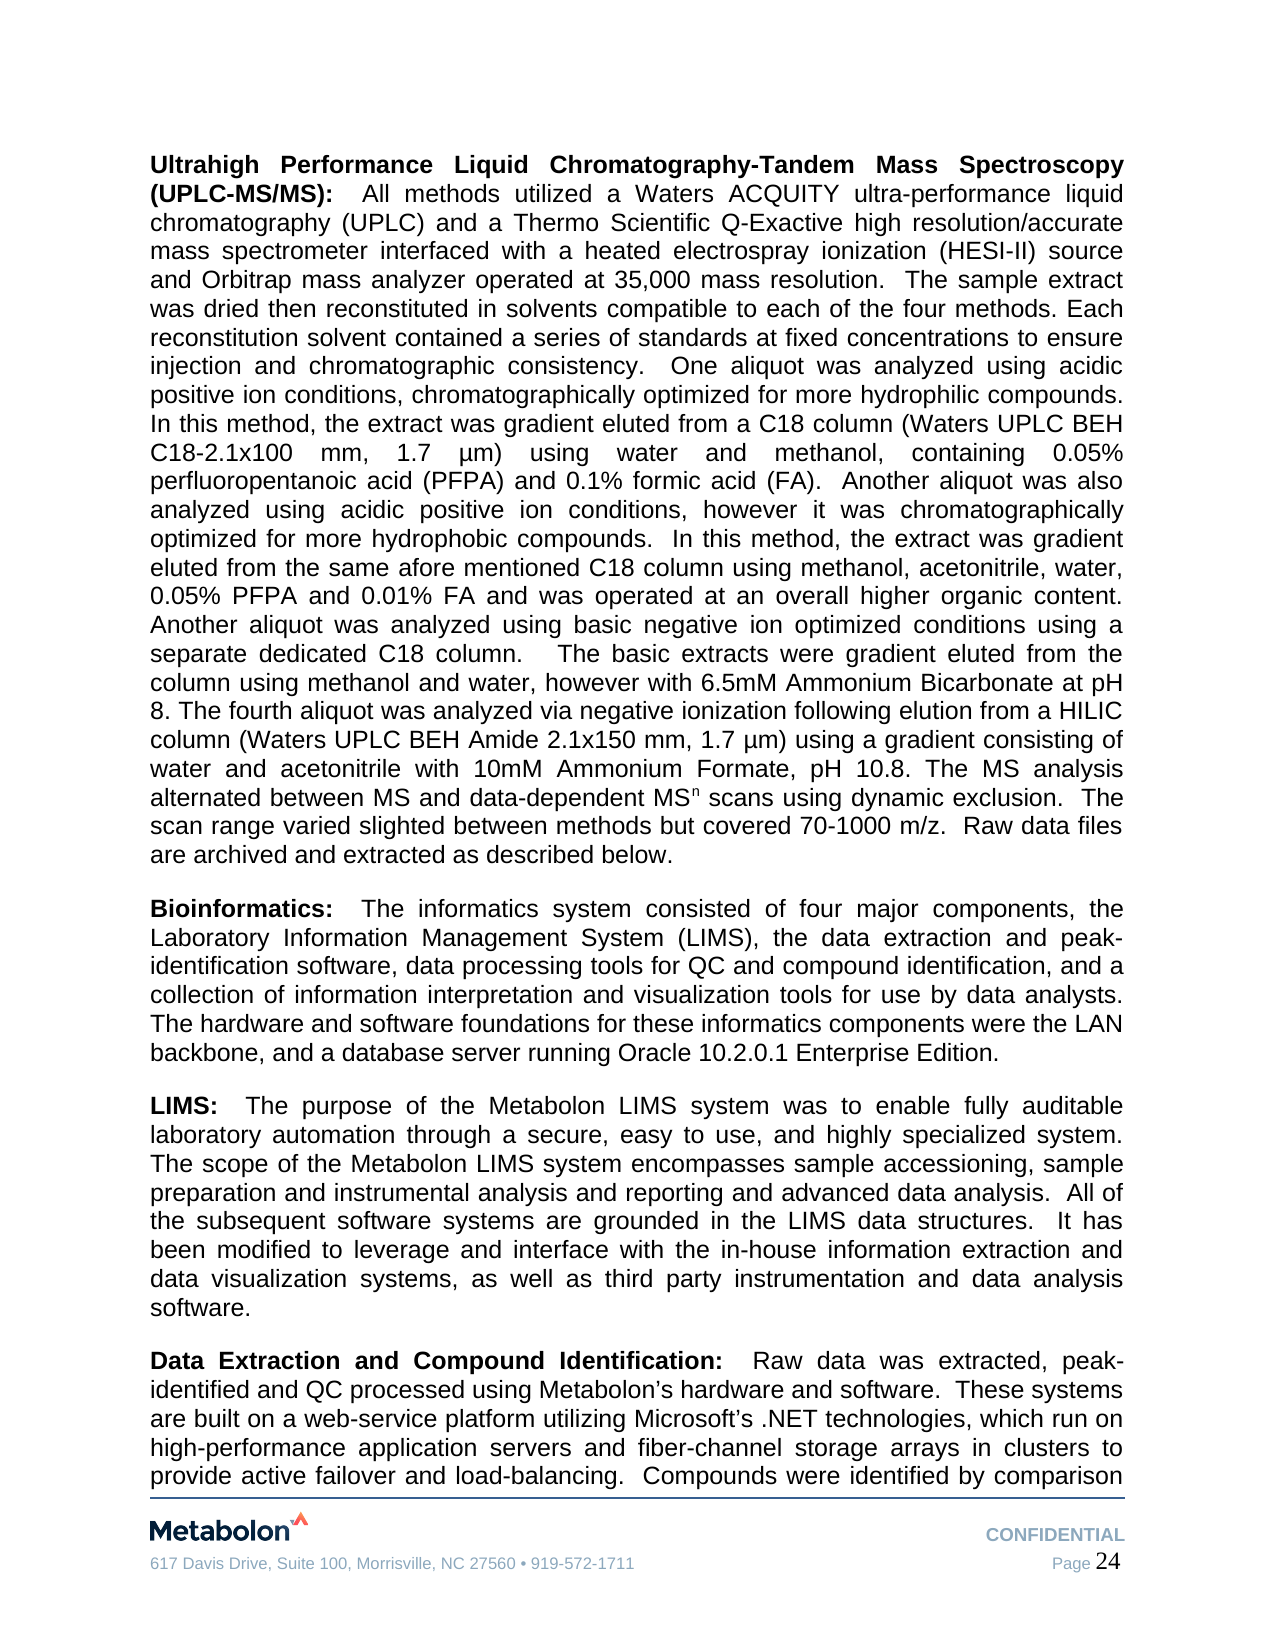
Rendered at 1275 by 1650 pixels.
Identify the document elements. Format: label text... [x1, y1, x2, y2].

text LIMS: The purpose of the Metabolon LIMS system was to enable fully auditable laboratory automation through a secure, easy to use, and highly specialized system. The scope of the Metabolon LIMS system encompasses sample accessioning, sample preparation and instrumental analysis and reporting and advanced data analysis. All of the subsequent software systems are grounded in the LIMS data structures. It has been modified to leverage and interface with the in-house information extraction and data visualization systems, as well as third party instrumentation and data analysis software. [150, 1091, 1125, 1321]
text Ultrahigh Performance Liquid Chromatography-Tandem Mass Spectroscopy (UPLC-MS/MS): All methods utilized a Waters ACQUITY ultra-performance liquid chromatography (UPLC) and a Thermo Scientific Q-Exactive high resolution/accurate mass spectrometer interfaced with a heated electrospray ionization (HESI-II) source and Orbitrap mass analyzer operated at 35,000 mass resolution. The sample extract was dried then reconstituted in solvents compatible to each of the four methods. Each reconstitution solvent contained a series of standards at fixed concentrations to ensure injection and chromatographic consistency. One aliquot was analyzed using acidic positive ion conditions, chromatographically optimized for more hydrophilic compounds. In this method, the extract was gradient eluted from a C18 column (Waters UPLC BEH C18-2.1x100 mm, 1.7 µm) using water and methanol, containing 0.05% perfluoropentanoic acid (PFPA) and 0.1% formic acid (FA). Another aliquot was also analyzed using acidic positive ion conditions, however it was chromatographically optimized for more hydrophobic compounds. In this method, the extract was gradient eluted from the same afore mentioned C18 column using methanol, acetonitrile, water, 0.05% PFPA and 0.01% FA and was operated at an overall higher organic content. Another aliquot was analyzed using basic negative ion optimized conditions using a separate dedicated C18 column. The basic extracts were gradient eluted from the column using methanol and water, however with 6.5mM Ammonium Bicarbonate at pH 8. The fourth aliquot was analyzed via negative ionization following elution from a HILIC column (Waters UPLC BEH Amide 2.1x150 mm, 1.7 µm) using a gradient consisting of water and acetonitrile with 10mM Ammonium Formate, pH 10.8. The MS analysis alternated between MS and data-dependent MSn scans using dynamic exclusion. The scan range varied slighted between methods but covered 70-1000 m/z. Raw data files are archived and extracted as described below. [150, 150, 1125, 869]
text Data Extraction and Compound Identification: Raw data was extracted, peak-identified and QC processed using Metabolon’s hardware and software. These systems are built on a web-service platform utilizing Microsoft’s .NET technologies, which run on high-performance application servers and fiber-channel storage arrays in clusters to provide active failover and load-balancing. Compounds were identified by comparison [150, 1346, 1125, 1490]
picture [150, 1511, 309, 1541]
text Bioinformatics: The informatics system consisted of four major components, the Laboratory Information Management System (LIMS), the data extraction and peak-identification software, data processing tools for QC and compound identification, and a collection of information interpretation and visualization tools for use by data analysts. The hardware and software foundations for these informatics components were the LAN backbone, and a database server running Oracle 10.2.0.1 Enterprise Edition. [150, 894, 1125, 1066]
